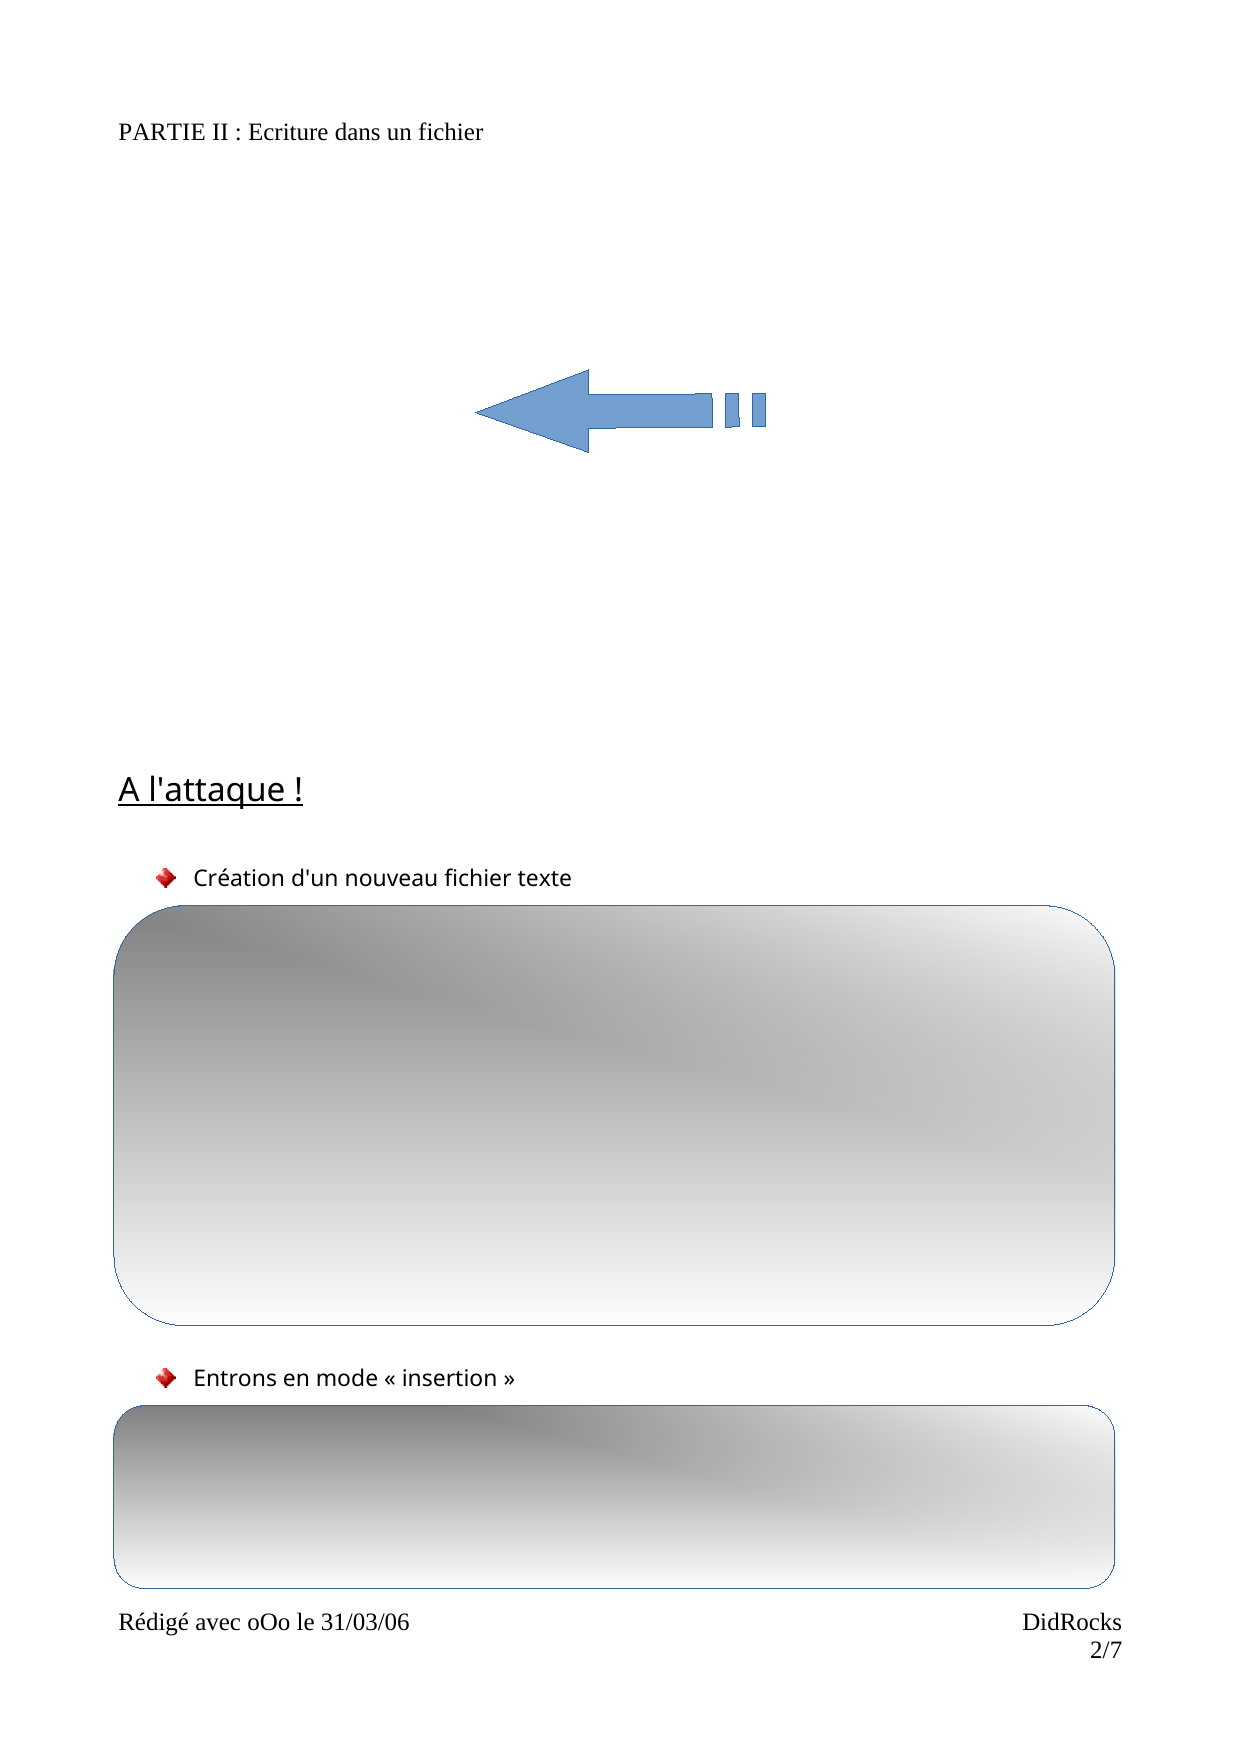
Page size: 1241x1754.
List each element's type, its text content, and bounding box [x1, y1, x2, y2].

text A l'attaque ! [118, 766, 1122, 811]
list Entrons en mode « insertion » [156, 1362, 1122, 1393]
list Création d'un nouveau fichier texte [156, 862, 1122, 893]
picture [156, 868, 176, 888]
picture [156, 1368, 176, 1388]
